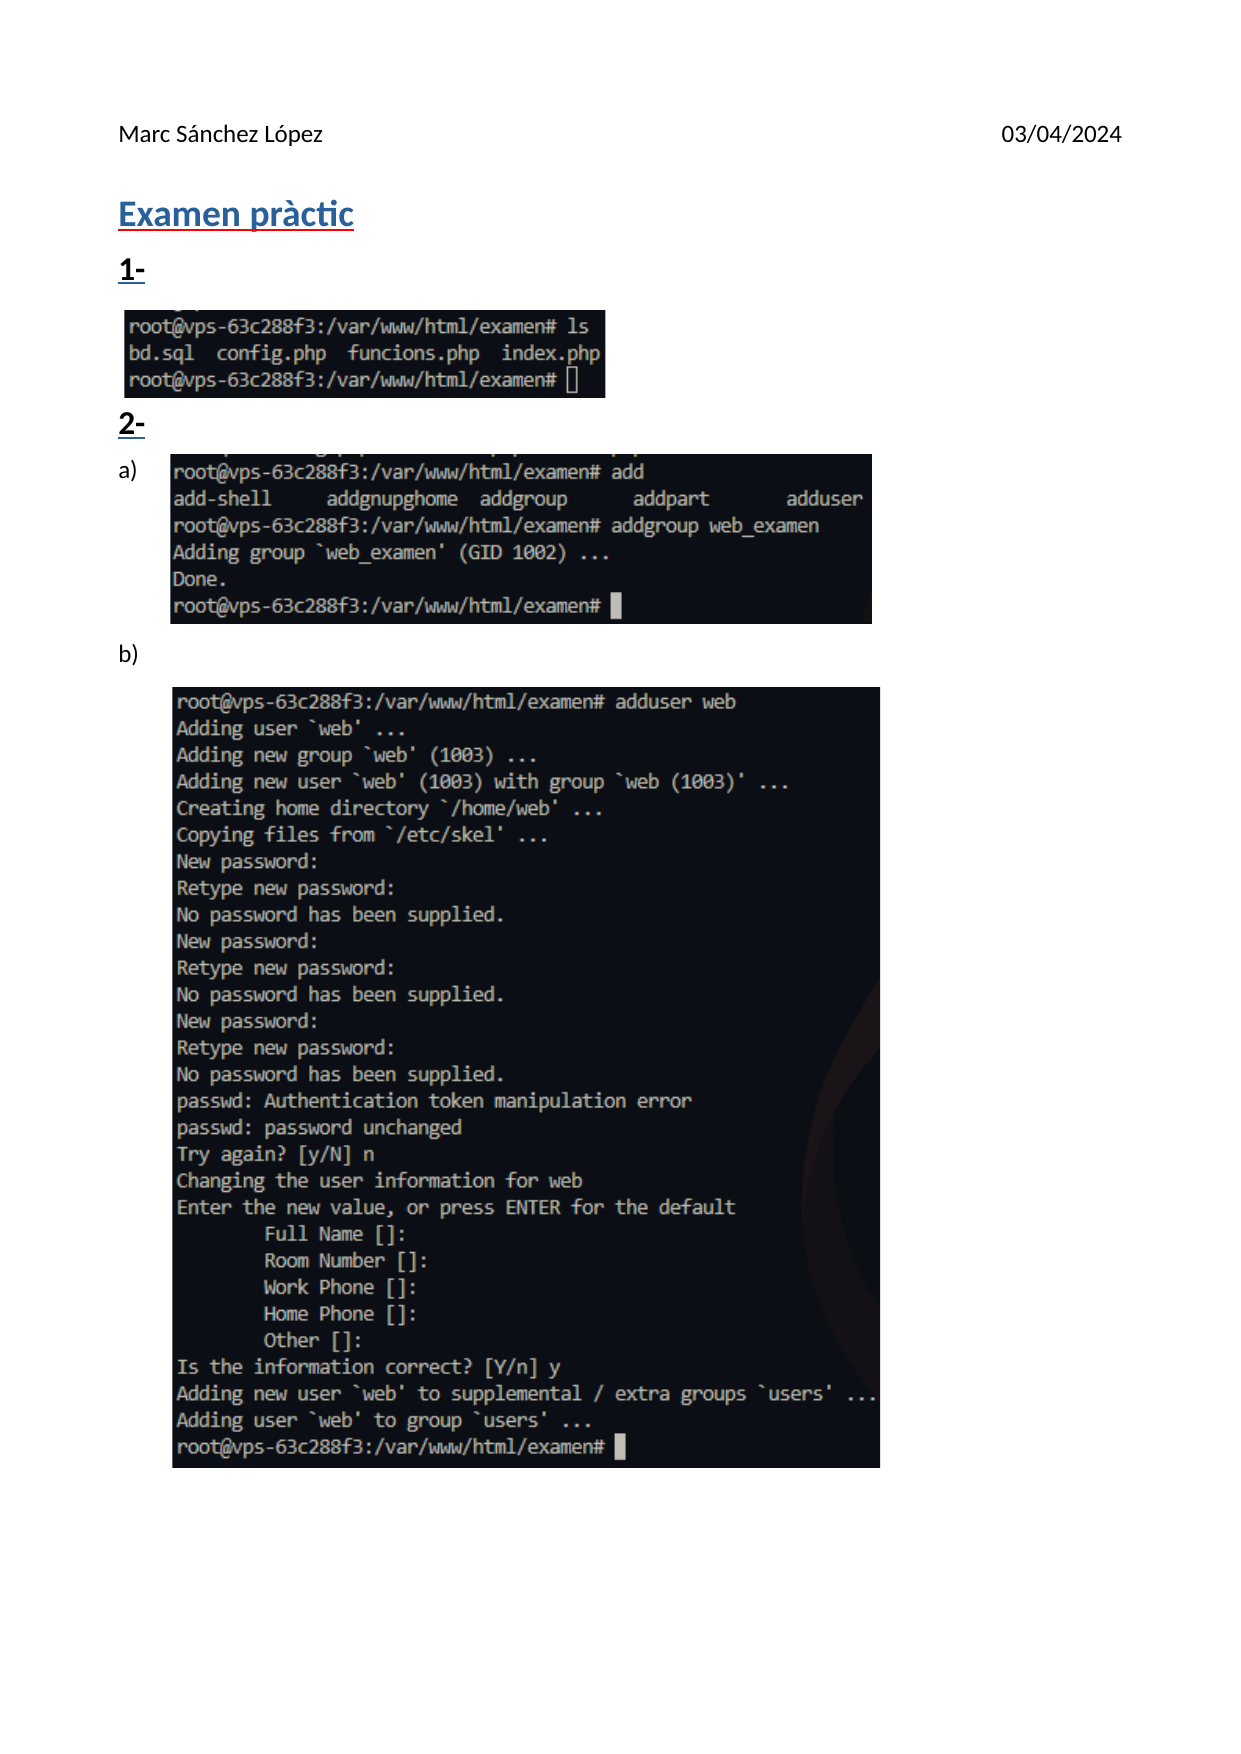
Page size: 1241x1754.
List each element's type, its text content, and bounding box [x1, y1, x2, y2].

text [872, 454, 1122, 520]
subtitle Examen pràctic [118, 190, 1122, 236]
subtitle 2- [118, 402, 1122, 443]
text b) [118, 638, 1122, 669]
subtitle 1- [118, 247, 1122, 288]
picture [170, 454, 872, 624]
picture [124, 310, 606, 398]
picture [172, 687, 881, 1468]
text a) [118, 454, 170, 520]
